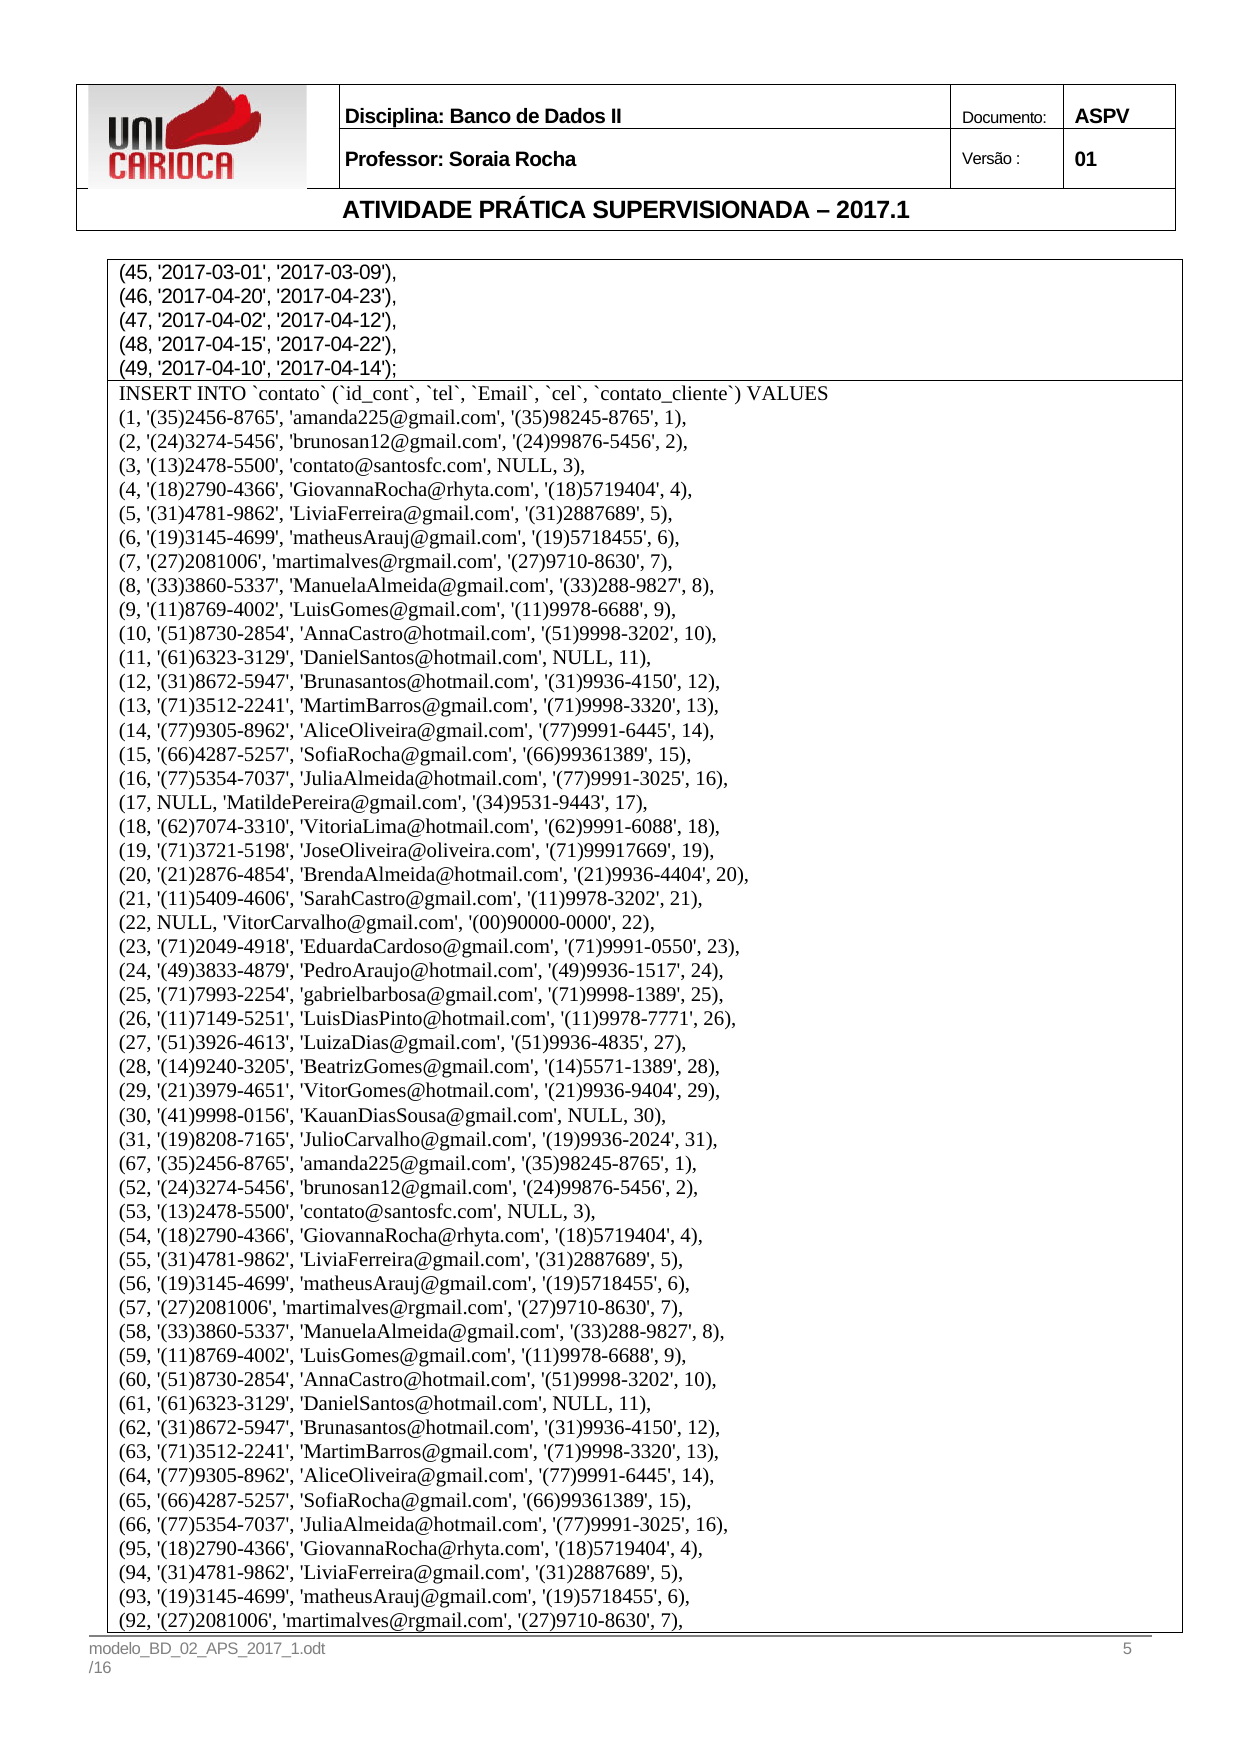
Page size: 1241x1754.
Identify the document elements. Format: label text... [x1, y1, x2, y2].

table_cell INSERT INTO `contato` (`id_cont`, `tel`, `Email`, `cel`, `contato_cliente`) VALUES (1, '(35)2456-8765', 'amanda225@gmail.com', '(35)98245-8765', 1), (2, '(24)3274-5456', 'brunosan12@gmail.com', '(24)99876-5456', 2), (3, '(13)2478-5500', 'contato@santosfc.com', NULL, 3), (4, '(18)2790-4366', 'GiovannaRocha@rhyta.com', '(18)5719404', 4), (5, '(31)4781-9862', 'LiviaFerreira@gmail.com', '(31)2887689', 5), (6, '(19)3145-4699', 'matheusArauj@gmail.com', '(19)5718455', 6), (7, '(27)2081006', 'martimalves@rgmail.com', '(27)9710-8630', 7), (8, '(33)3860-5337', 'ManuelaAlmeida@gmail.com', '(33)288-9827', 8), (9, '(11)8769-4002', 'LuisGomes@gmail.com', '(11)9978-6688', 9), (10, '(51)8730-2854', 'AnnaCastro@hotmail.com', '(51)9998-3202', 10), (11, '(61)6323-3129', 'DanielSantos@hotmail.com', NULL, 11), (12, '(31)8672-5947', 'Brunasantos@hotmail.com', '(31)9936-4150', 12), (13, '(71)3512-2241', 'MartimBarros@gmail.com', '(71)9998-3320', 13), (14, '(77)9305-8962', 'AliceOliveira@gmail.com', '(77)9991-6445', 14), (15, '(66)4287-5257', 'SofiaRocha@gmail.com', '(66)99361389', 15), (16, '(77)5354-7037', 'JuliaAlmeida@hotmail.com', '(77)9991-3025', 16), (17, NULL, 'MatildePereira@gmail.com', '(34)9531-9443', 17), (18, '(62)7074-3310', 'VitoriaLima@hotmail.com', '(62)9991-6088', 18), (19, '(71)3721-5198', 'JoseOliveira@oliveira.com', '(71)99917669', 19), (20, '(21)2876-4854', 'BrendaAlmeida@hotmail.com', '(21)9936-4404', 20), (21, '(11)5409-4606', 'SarahCastro@gmail.com', '(11)9978-3202', 21), (22, NULL, 'VitorCarvalho@gmail.com', '(00)90000-0000', 22), (23, '(71)2049-4918', 'EduardaCardoso@gmail.com', '(71)9991-0550', 23), (24, '(49)3833-4879', 'PedroAraujo@hotmail.com', '(49)9936-1517', 24), (25, '(71)7993-2254', 'gabrielbarbosa@gmail.com', '(71)9998-1389', 25), (26, '(11)7149-5251', 'LuisDiasPinto@hotmail.com', '(11)9978-7771', 26), (27, '(51)3926-4613', 'LuizaDias@gmail.com', '(51)9936-4835', 27), (28, '(14)9240-3205', 'BeatrizGomes@gmail.com', '(14)5571-1389', 28), (29, '(21)3979-4651', 'VitorGomes@hotmail.com', '(21)9936-9404', 29), (30, '(41)9998-0156', 'KauanDiasSousa@gmail.com', NULL, 30), (31, '(19)8208-7165', 'JulioCarvalho@gmail.com', '(19)9936-2024', 31), (67, '(35)2456-8765', 'amanda225@gmail.com', '(35)98245-8765', 1), (52, '(24)3274-5456', 'brunosan12@gmail.com', '(24)99876-5456', 2), (53, '(13)2478-5500', 'contato@santosfc.com', NULL, 3), (54, '(18)2790-4366', 'GiovannaRocha@rhyta.com', '(18)5719404', 4), (55, '(31)4781-9862', 'LiviaFerreira@gmail.com', '(31)2887689', 5), (56, '(19)3145-4699', 'matheusArauj@gmail.com', '(19)5718455', 6), (57, '(27)2081006', 'martimalves@rgmail.com', '(27)9710-8630', 7), (58, '(33)3860-5337', 'ManuelaAlmeida@gmail.com', '(33)288-9827', 8), (59, '(11)8769-4002', 'LuisGomes@gmail.com', '(11)9978-6688', 9), (60, '(51)8730-2854', 'AnnaCastro@hotmail.com', '(51)9998-3202', 10), (61, '(61)6323-3129', 'DanielSantos@hotmail.com', NULL, 11), (62, '(31)8672-5947', 'Brunasantos@hotmail.com', '(31)9936-4150', 12), (63, '(71)3512-2241', 'MartimBarros@gmail.com', '(71)9998-3320', 13), (64, '(77)9305-8962', 'AliceOliveira@gmail.com', '(77)9991-6445', 14), (65, '(66)4287-5257', 'SofiaRocha@gmail.com', '(66)99361389', 15), (66, '(77)5354-7037', 'JuliaAlmeida@hotmail.com', '(77)9991-3025', 16), (95, '(18)2790-4366', 'GiovannaRocha@rhyta.com', '(18)5719404', 4), (94, '(31)4781-9862', 'LiviaFerreira@gmail.com', '(31)2887689', 5), (93, '(19)3145-4699', 'matheusArauj@gmail.com', '(19)5718455', 6), (92, '(27)2081006', 'martimalves@rgmail.com', '(27)9710-8630', 7), [108, 381, 1182, 1632]
table_cell (45, '2017-03-01', '2017-03-09'), (46, '2017-04-20', '2017-04-23'), (47, '2017-04-02', '2017-04-12'), (48, '2017-04-15', '2017-04-22'), (49, '2017-04-10', '2017-04-14'); [108, 260, 1182, 379]
picture [88, 85, 307, 189]
